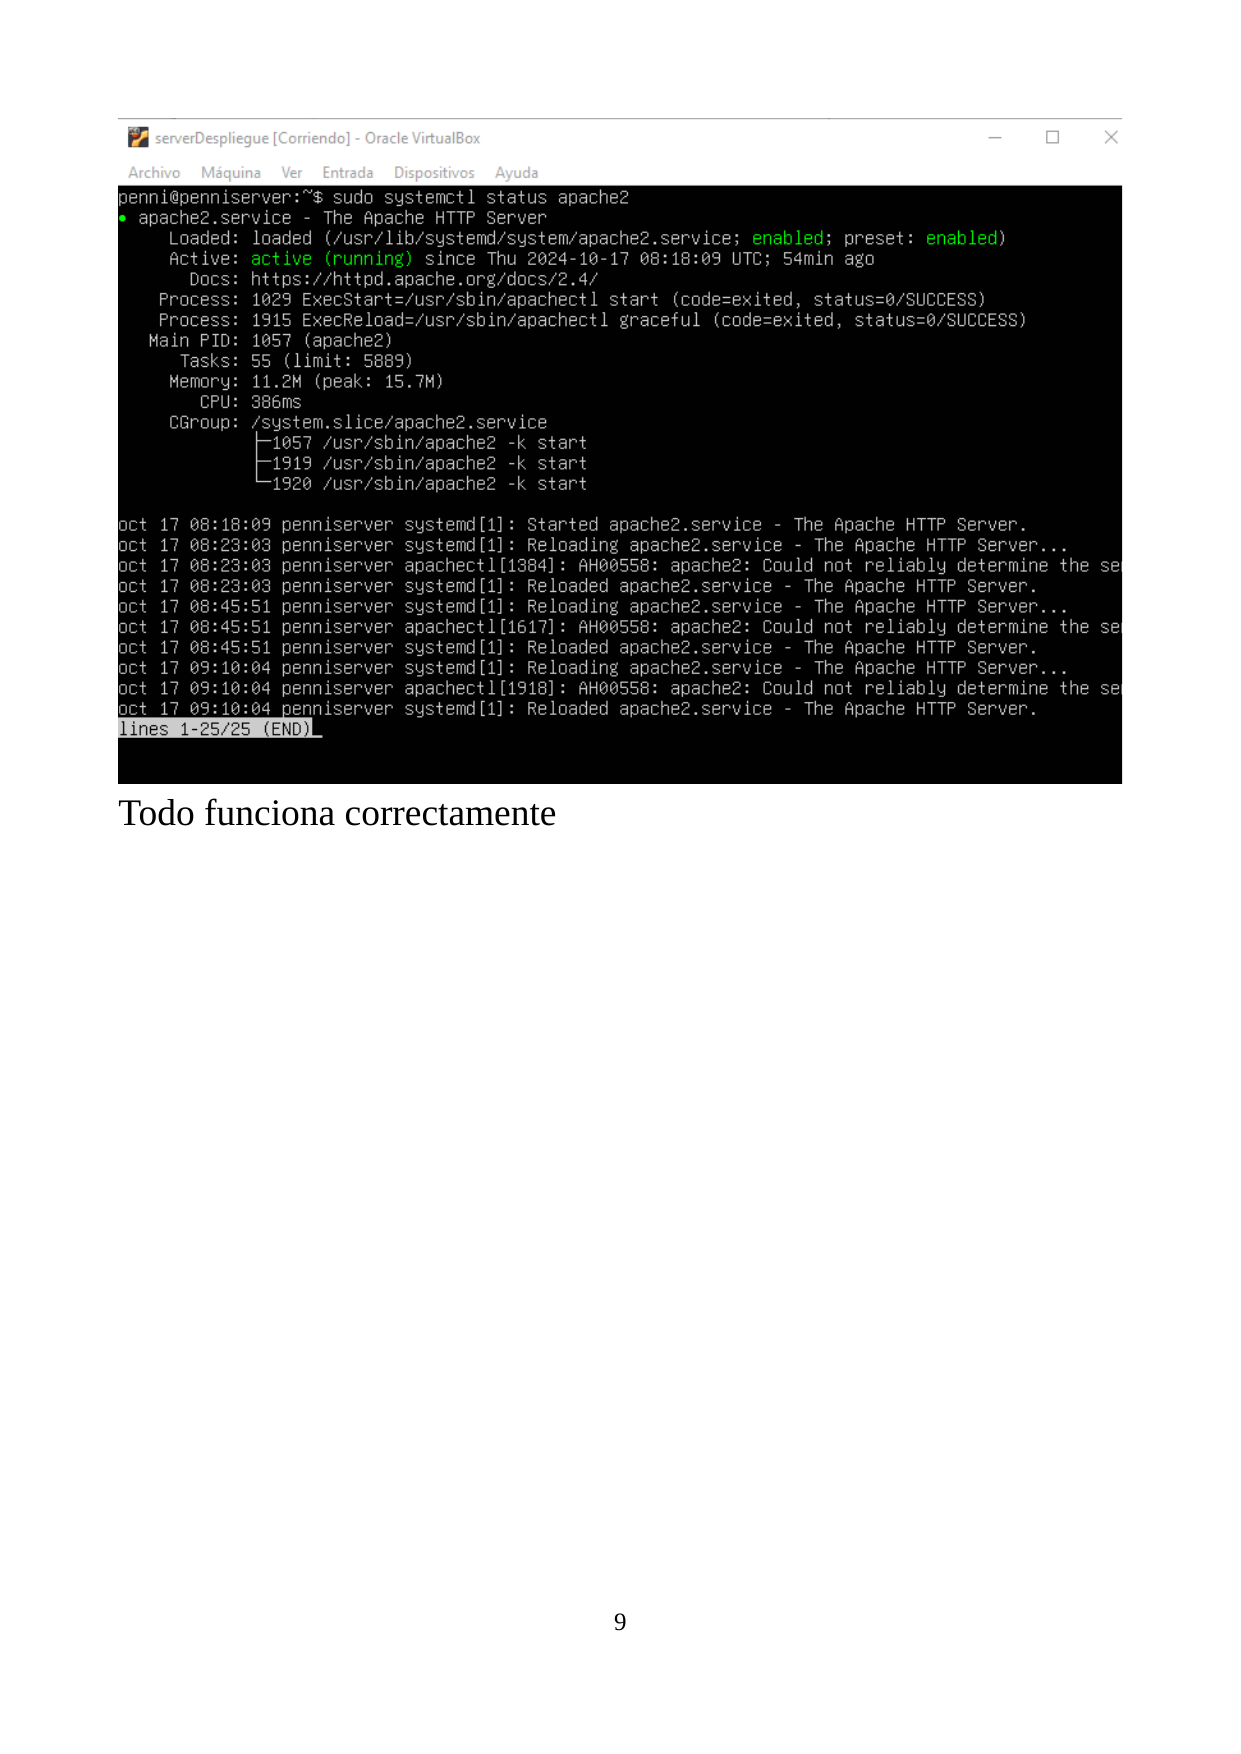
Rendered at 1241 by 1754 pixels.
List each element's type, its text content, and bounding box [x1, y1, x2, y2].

picture [118, 118, 1123, 784]
text Todo funciona correctamente [118, 784, 1122, 833]
